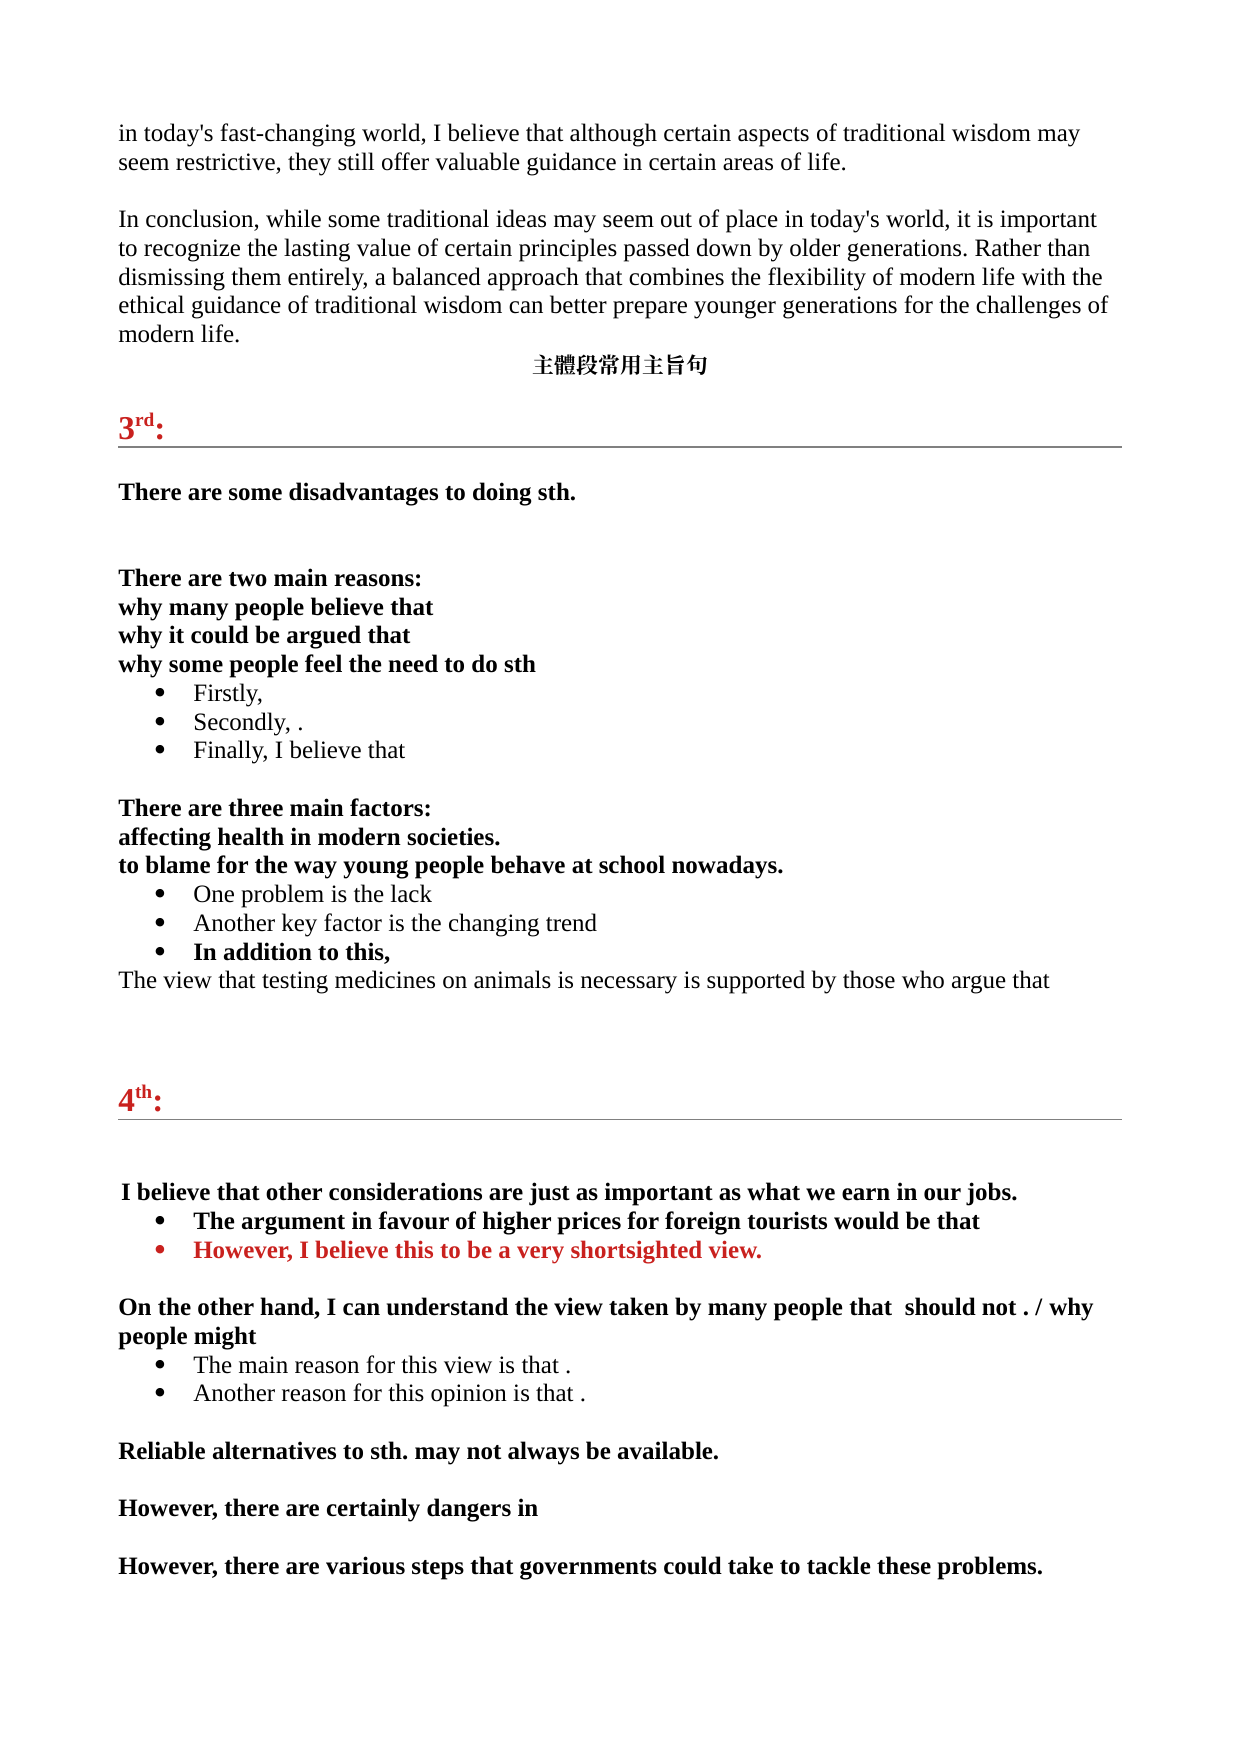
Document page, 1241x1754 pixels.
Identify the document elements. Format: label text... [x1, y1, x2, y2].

text to blame for the way young people behave at school nowadays. [118, 850, 1122, 879]
text On the other hand, I can understand the view taken by many people that should not . / why people might [118, 1292, 1122, 1350]
text why many people believe that [118, 592, 1122, 620]
list However, I believe this to be a very shortsighted view. [156, 1235, 1122, 1263]
list Firstly, [156, 678, 1122, 707]
list Secondly, . [156, 707, 1122, 735]
text Reliable alternatives to sth. may not always be available. [118, 1436, 1122, 1465]
text I believe that other considerations are just as important as what we earn in our jobs. [118, 1177, 1122, 1206]
text 4th: [118, 1080, 1122, 1119]
text 主體段常用主旨句 [118, 348, 1122, 379]
text why some people feel the need to do sth [118, 649, 1122, 678]
list One problem is the lack [156, 879, 1122, 908]
text However, there are various steps that governments could take to tackle these problems. [118, 1551, 1122, 1580]
text There are some disadvantages to doing sth. [118, 477, 1122, 505]
text There are two main reasons: [118, 563, 1122, 592]
list In addition to this, [156, 937, 1122, 965]
text In conclusion, while some traditional ideas may seem out of place in today's world, it is important to recognize the lasting value of certain principles passed down by older generations. Rather than dismissing them entirely, a balanced approach that combines the flexibility of modern life with the ethical guidance of traditional wisdom can better prepare younger generations for the challenges of modern life. [118, 204, 1122, 348]
list The main reason for this view is that . [156, 1350, 1122, 1378]
list Another reason for this opinion is that . [156, 1378, 1122, 1407]
text in today's fast-changing world, I believe that although certain aspects of traditional wisdom may seem restrictive, they still offer valuable guidance in certain areas of life. [118, 118, 1122, 176]
text affecting health in modern societies. [118, 822, 1122, 850]
list Finally, I believe that [156, 735, 1122, 764]
text why it could be argued that [118, 620, 1122, 649]
list Another key factor is the changing trend [156, 908, 1122, 937]
text There are three main factors: [118, 793, 1122, 822]
list The argument in favour of higher prices for foreign tourists would be that [156, 1206, 1122, 1235]
text 3rd: [118, 408, 1122, 446]
text The view that testing medicines on animals is necessary is supported by those who argue that [118, 965, 1122, 994]
text However, there are certainly dangers in [118, 1493, 1122, 1522]
